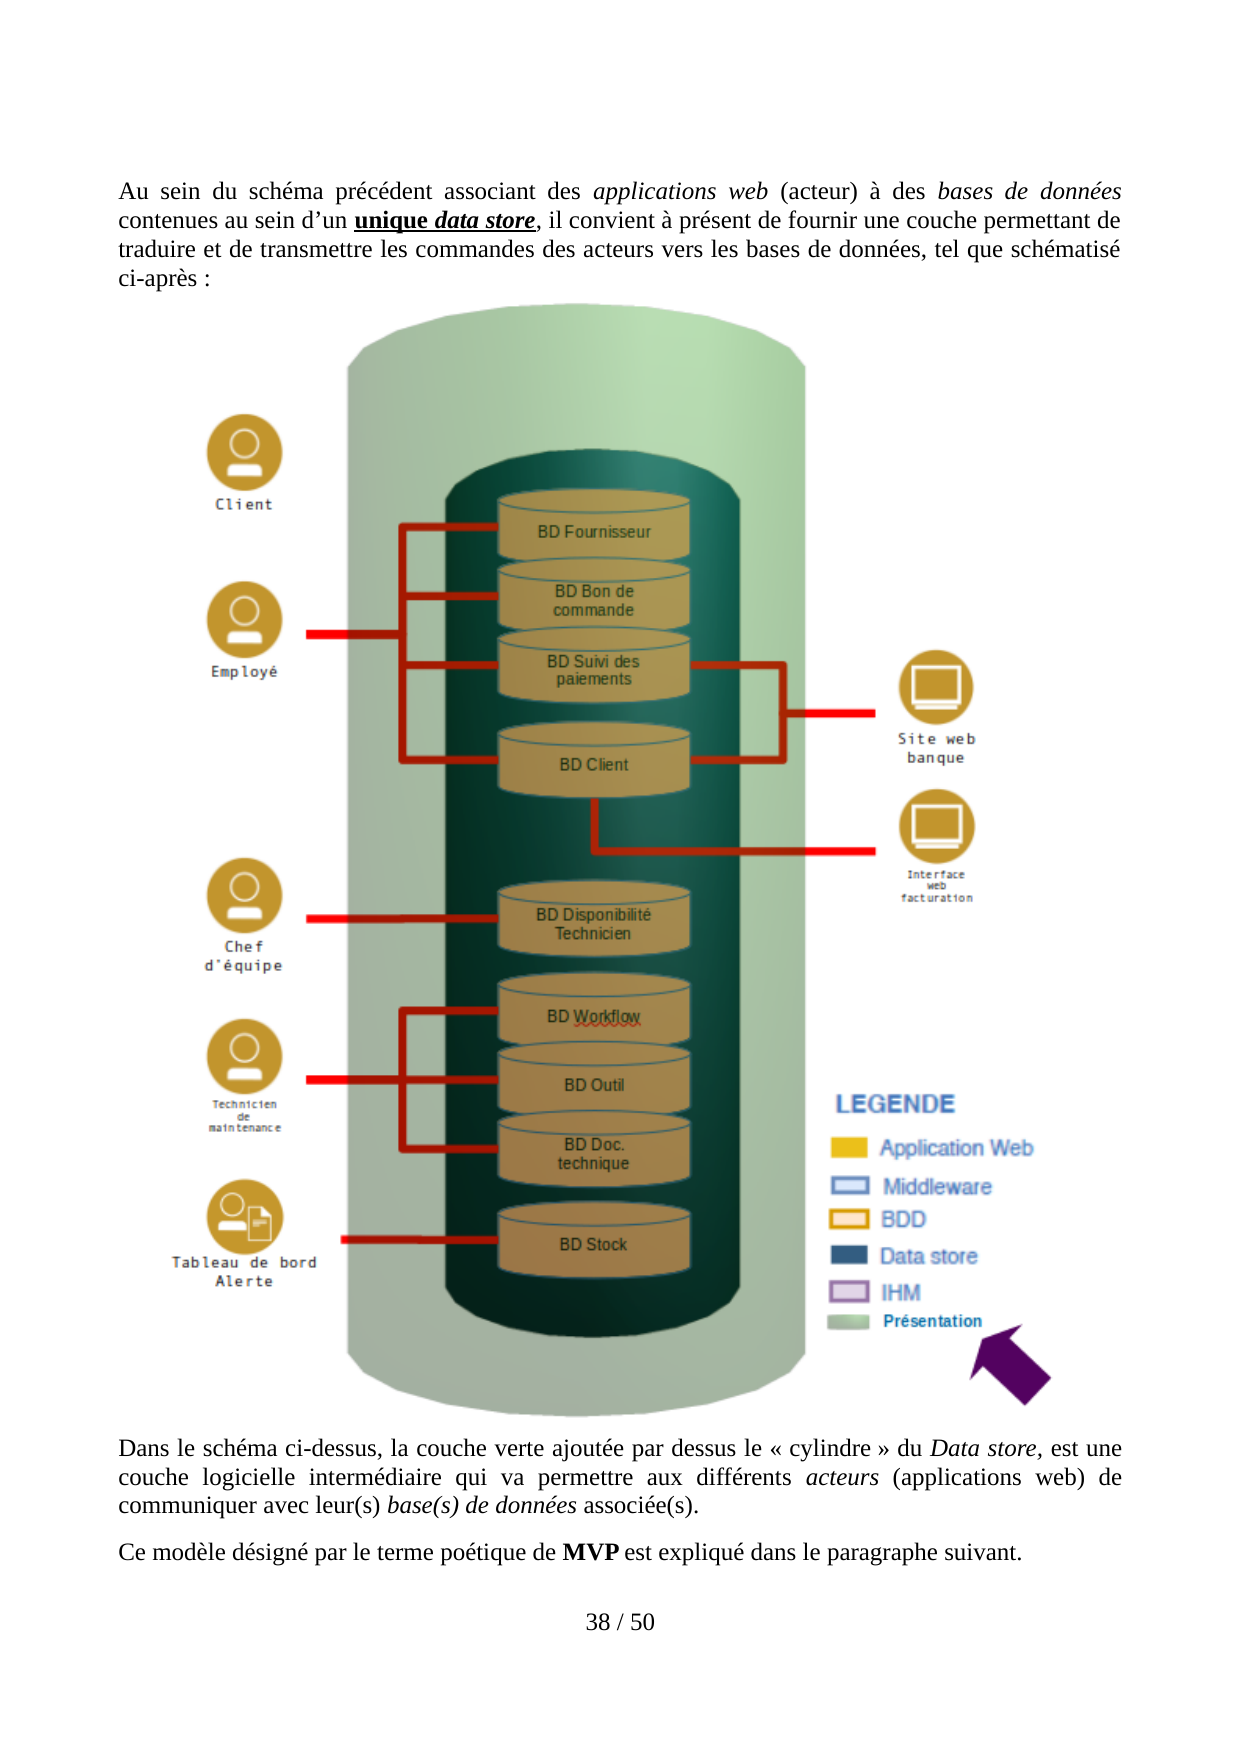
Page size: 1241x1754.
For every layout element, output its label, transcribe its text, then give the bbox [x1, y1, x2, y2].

text Ce modèle désigné par le terme poétique de MVP est expliqué dans le paragraphe suivant. [118, 1537, 1122, 1566]
text Dans le schéma ci-dessus, la couche verte ajoutée par dessus le « cylindre » du Data store, est une couche logicielle intermédiaire qui va permettre aux différents acteurs (applications web) de communiquer avec leur(s) base(s) de données associée(s). [118, 1433, 1122, 1519]
text Au sein du schéma précédent associant des applications web (acteur) à des bases de données contenues au sein d’un unique data store, il convient à présent de fournir une couche permettant de traduire et de transmettre les commandes des acteurs vers les bases de données, tel que schématisé ci-après : [118, 176, 1122, 291]
picture [164, 291, 1076, 1421]
